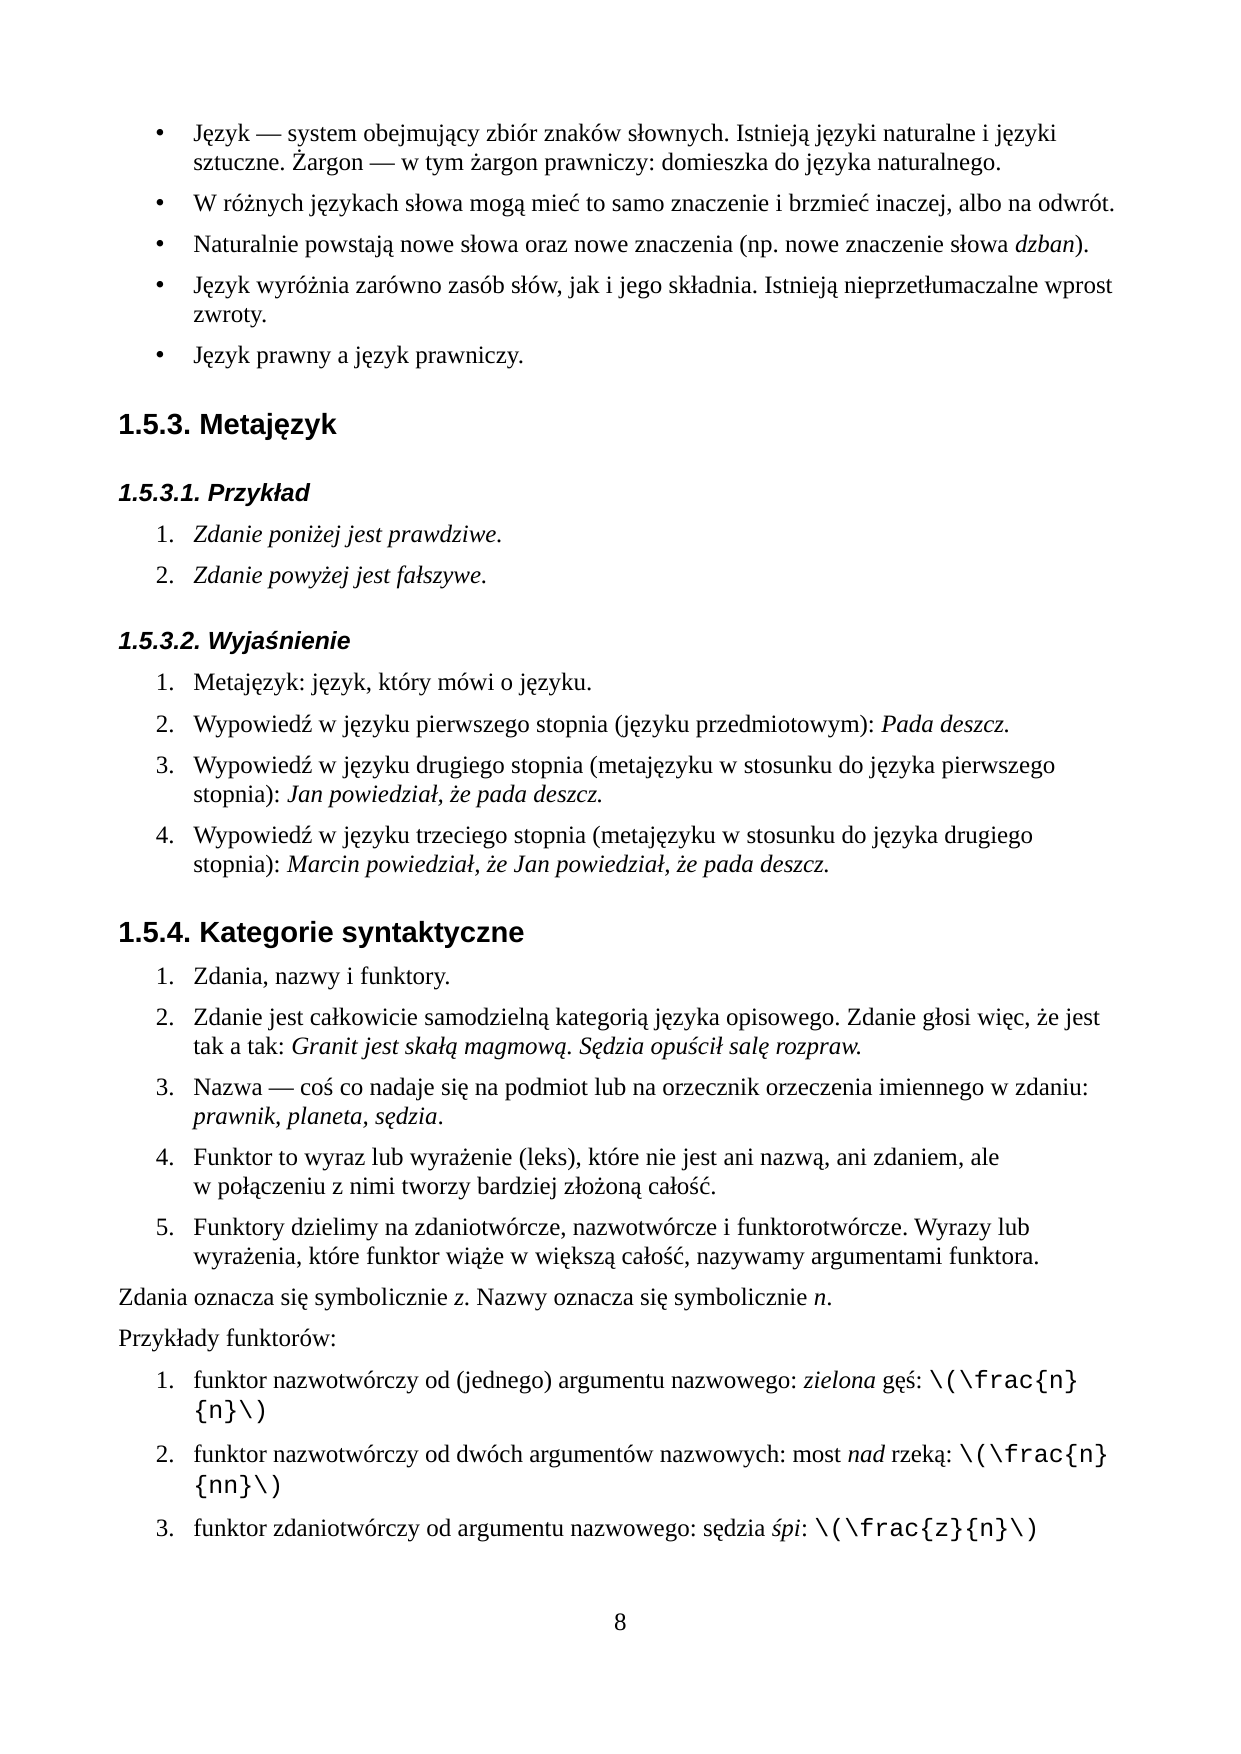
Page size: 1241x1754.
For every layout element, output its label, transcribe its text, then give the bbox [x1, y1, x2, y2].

list Nazwa — coś co nadaje się na podmiot lub na orzecznik orzeczenia imiennego w zdaniu: prawnik, planeta, sędzia. [156, 1072, 1122, 1130]
subtitle Wyjaśnienie [118, 626, 1122, 655]
list Język — system obejmujący zbiór znaków słownych. Istnieją języki naturalne i języki sztuczne. Żargon — w tym żargon prawniczy: domieszka do języka naturalnego. [156, 118, 1122, 176]
list Wypowiedź w języku pierwszego stopnia (języku przedmiotowym): Pada deszcz. [156, 709, 1122, 737]
subtitle Przykład [118, 478, 1122, 506]
list Zdanie jest całkowicie samodzielną kategorią języka opisowego. Zdanie głosi więc, że jest tak a tak: Granit jest skałą magmową. Sędzia opuścił salę rozpraw. [156, 1002, 1122, 1060]
text Zdania oznacza się symbolicznie z. Nazwy oznacza się symbolicznie n. [118, 1282, 1122, 1311]
list funktor zdaniotwórczy od argumentu nazwowego: sędzia śpi: \(\frac{z}{n}\) [156, 1513, 1122, 1544]
list Zdania, nazwy i funktory. [156, 961, 1122, 990]
list Naturalnie powstają nowe słowa oraz nowe znaczenia (np. nowe znaczenie słowa dzban). [156, 229, 1122, 258]
list Język wyróżnia zarówno zasób słów, jak i jego składnia. Istnieją nieprzetłumaczalne wprost zwroty. [156, 271, 1122, 328]
list Wypowiedź w języku drugiego stopnia (metajęzyku w stosunku do języka pierwszego stopnia): Jan powiedział, że pada deszcz. [156, 750, 1122, 807]
list Zdanie poniżej jest prawdziwe. [156, 519, 1122, 548]
list Funktor to wyraz lub wyrażenie (leks), które nie jest ani nazwą, ani zdaniem, ale w połączeniu z nimi tworzy bardziej złożoną całość. [156, 1142, 1122, 1200]
list Wypowiedź w języku trzeciego stopnia (metajęzyku w stosunku do języka drugiego stopnia): Marcin powiedział, że Jan powiedział, że pada deszcz. [156, 820, 1122, 877]
list Język prawny a język prawniczy. [156, 341, 1122, 369]
list funktor nazwotwórczy od dwóch argumentów nazwowych: most nad rzeką: \(\frac{n}{nn}\) [156, 1439, 1122, 1501]
list Funktory dzielimy na zdaniotwórcze, nazwotwórcze i funktorotwórcze. Wyrazy lub wyrażenia, które funktor wiąże w większą całość, nazywamy argumentami funktora. [156, 1212, 1122, 1270]
list Zdanie powyżej jest fałszywe. [156, 560, 1122, 589]
list funktor nazwotwórczy od (jednego) argumentu nazwowego: zielona gęś: \(\frac{n}{n}\) [156, 1365, 1122, 1426]
subtitle Metajęzyk [118, 407, 1122, 440]
list Metajęzyk: język, który mówi o języku. [156, 667, 1122, 696]
subtitle Kategorie syntaktyczne [118, 915, 1122, 948]
text Przykłady funktorów: [118, 1323, 1122, 1352]
list W różnych językach słowa mogą mieć to samo znaczenie i brzmieć inaczej, albo na odwrót. [156, 188, 1122, 217]
